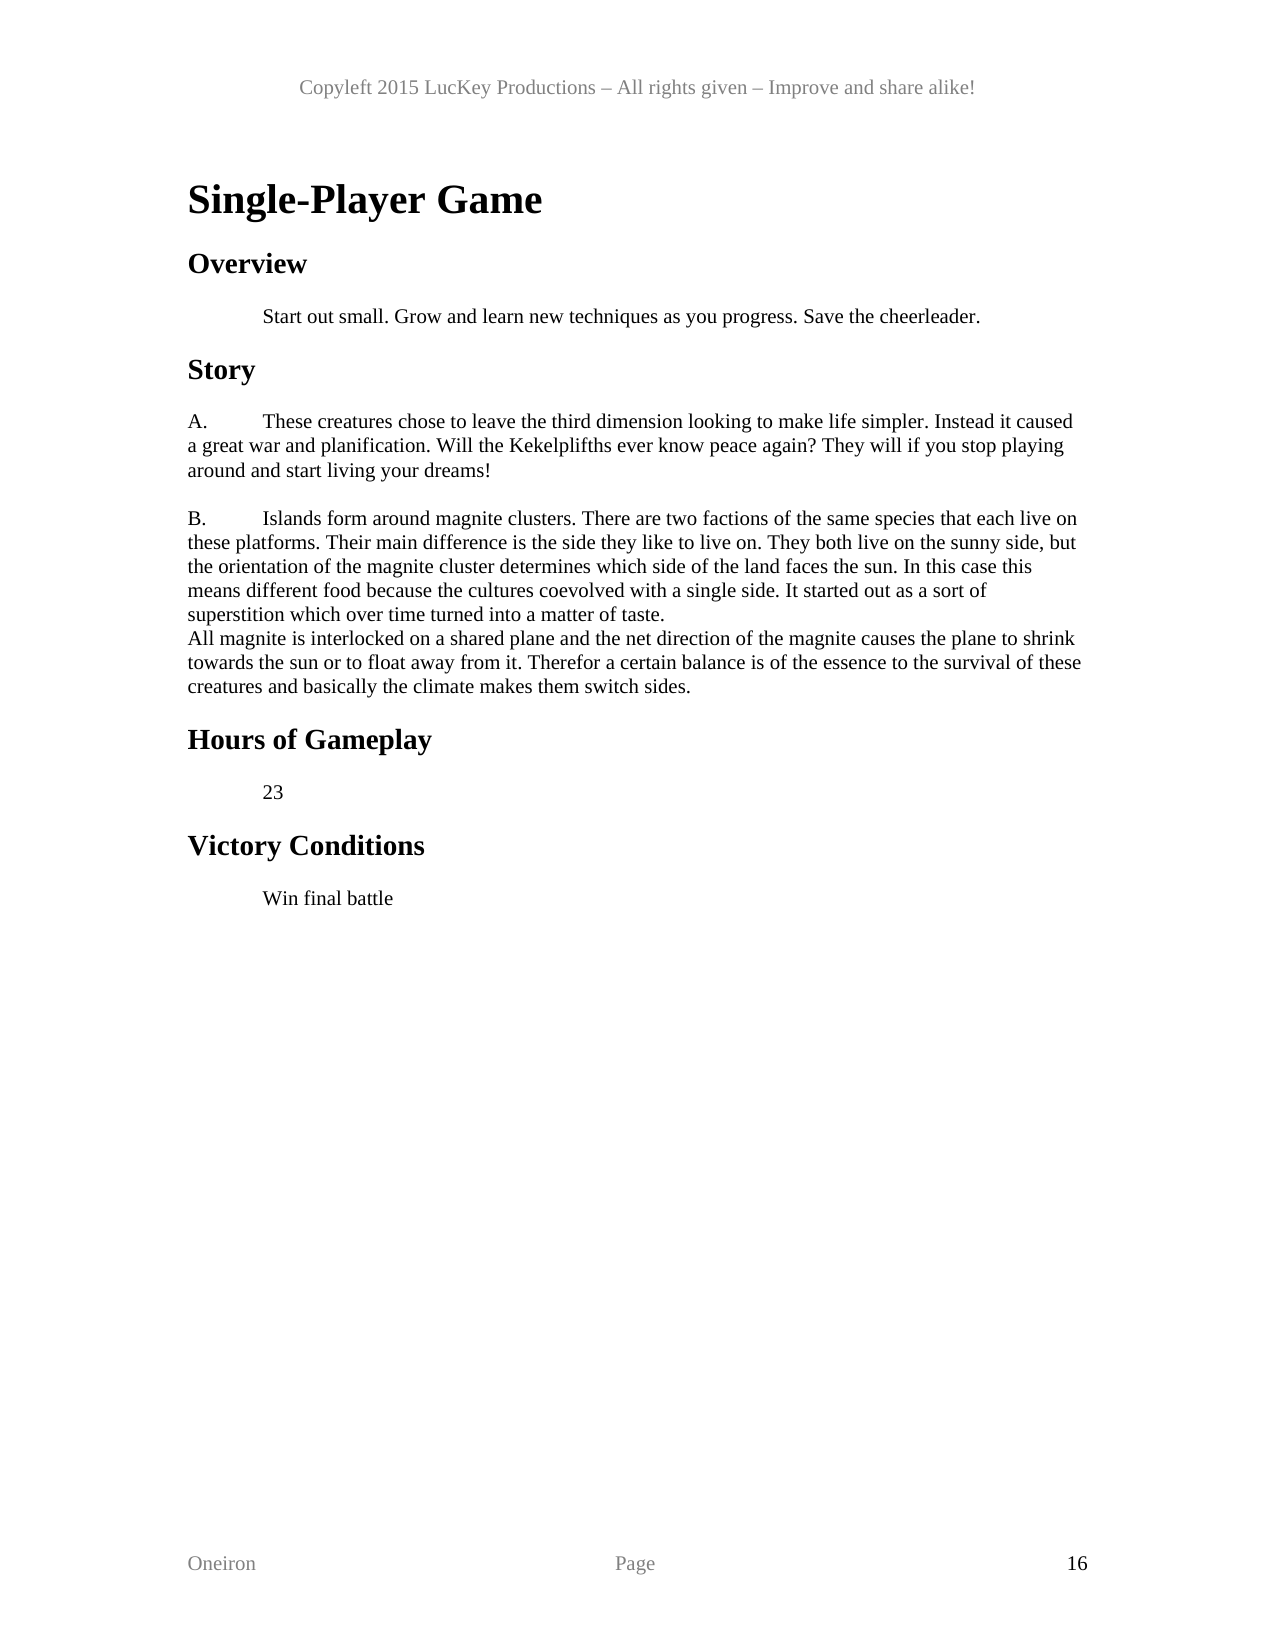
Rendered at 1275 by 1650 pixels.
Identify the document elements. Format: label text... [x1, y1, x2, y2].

subtitle Single-Player Game [187, 174, 1087, 222]
subtitle Victory Conditions [187, 828, 1087, 861]
text Win final battle [187, 886, 1087, 909]
subtitle Overview [187, 246, 1087, 279]
text 23 [187, 780, 1087, 804]
text All magnite is interlocked on a shared plane and the net direction of the magnite causes the plane to shrink towards the sun or to float away from it. Therefor a certain balance is of the essence to the survival of these creatures and basically the climate makes them switch sides. [187, 626, 1087, 698]
text B. Islands form around magnite clusters. There are two factions of the same species that each live on these platforms. Their main difference is the side they like to live on. They both live on the sunny side, but the orientation of the magnite cluster determines which side of the land faces the sun. In this case this means different food because the cultures coevolved with a single side. It started out as a sort of superstition which over time turned into a matter of taste. [187, 506, 1087, 626]
text Start out small. Grow and learn new techniques as you progress. Save the cheerleader. [187, 304, 1087, 328]
text A. These creatures chose to leave the third dimension looking to make life simpler. Instead it caused a great war and planification. Will the Kekelplifths ever know peace again? They will if you stop playing around and start living your dreams! [187, 409, 1087, 482]
subtitle Story [187, 352, 1087, 385]
subtitle Hours of Gameplay [187, 722, 1087, 756]
